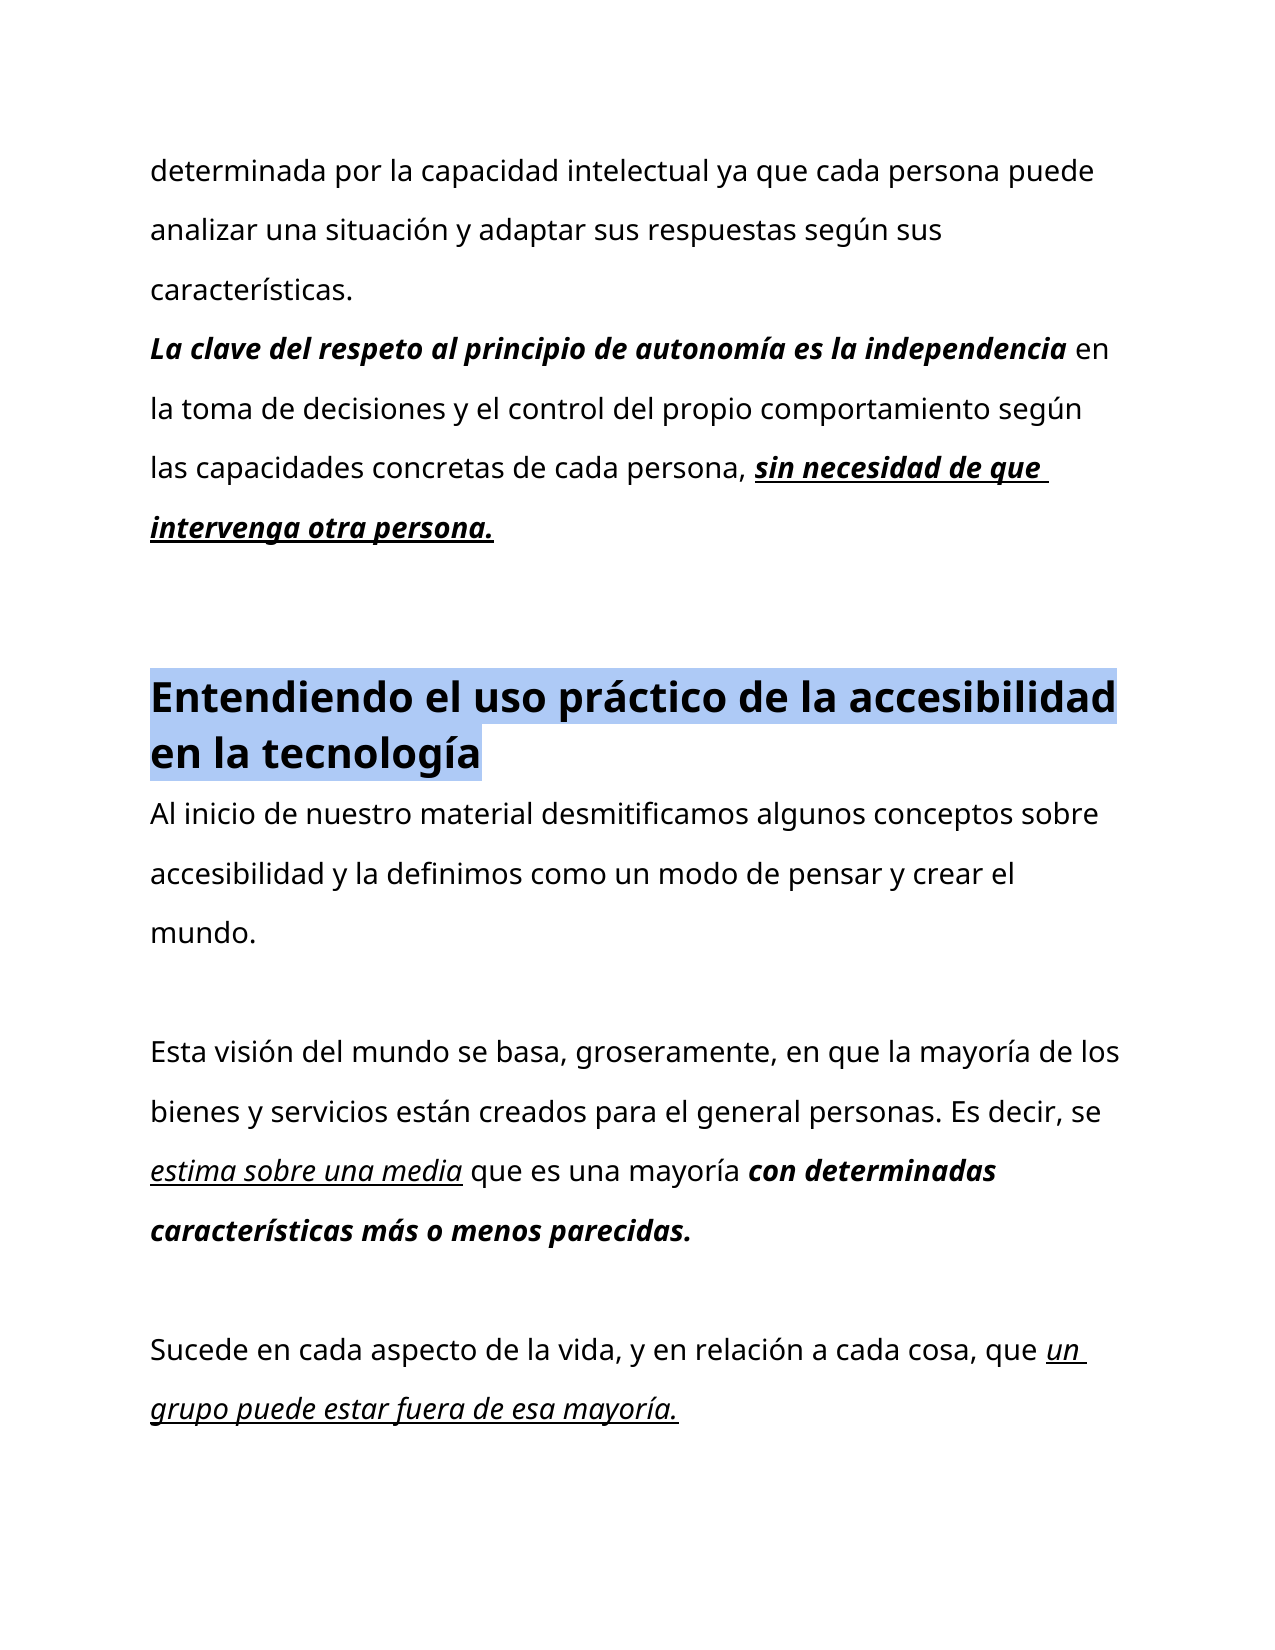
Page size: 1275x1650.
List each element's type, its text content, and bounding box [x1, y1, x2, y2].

text determinada por la capacidad intelectual ya que cada persona puede analizar una situación y adaptar sus respuestas según sus características. [150, 150, 1125, 309]
text Al inicio de nuestro material desmitificamos algunos conceptos sobre accesibilidad y la definimos como un modo de pensar y crear el mundo. [150, 793, 1125, 952]
text La clave del respeto al principio de autonomía es la independencia en la toma de decisiones y el control del propio comportamiento según las capacidades concretas de cada persona, sin necesidad de que intervenga otra persona. [150, 328, 1125, 547]
subtitle Entendiendo el uso práctico de la accesibilidad en la tecnología [150, 667, 1125, 781]
text Sucede en cada aspecto de la vida, y en relación a cada cosa, que un grupo puede estar fuera de esa mayoría. [150, 1329, 1125, 1428]
text Esta visión del mundo se basa, groseramente, en que la mayoría de los bienes y servicios están creados para el general personas. Es decir, se estima sobre una media que es una mayoría con determinadas características más o menos parecidas. [150, 1031, 1125, 1249]
